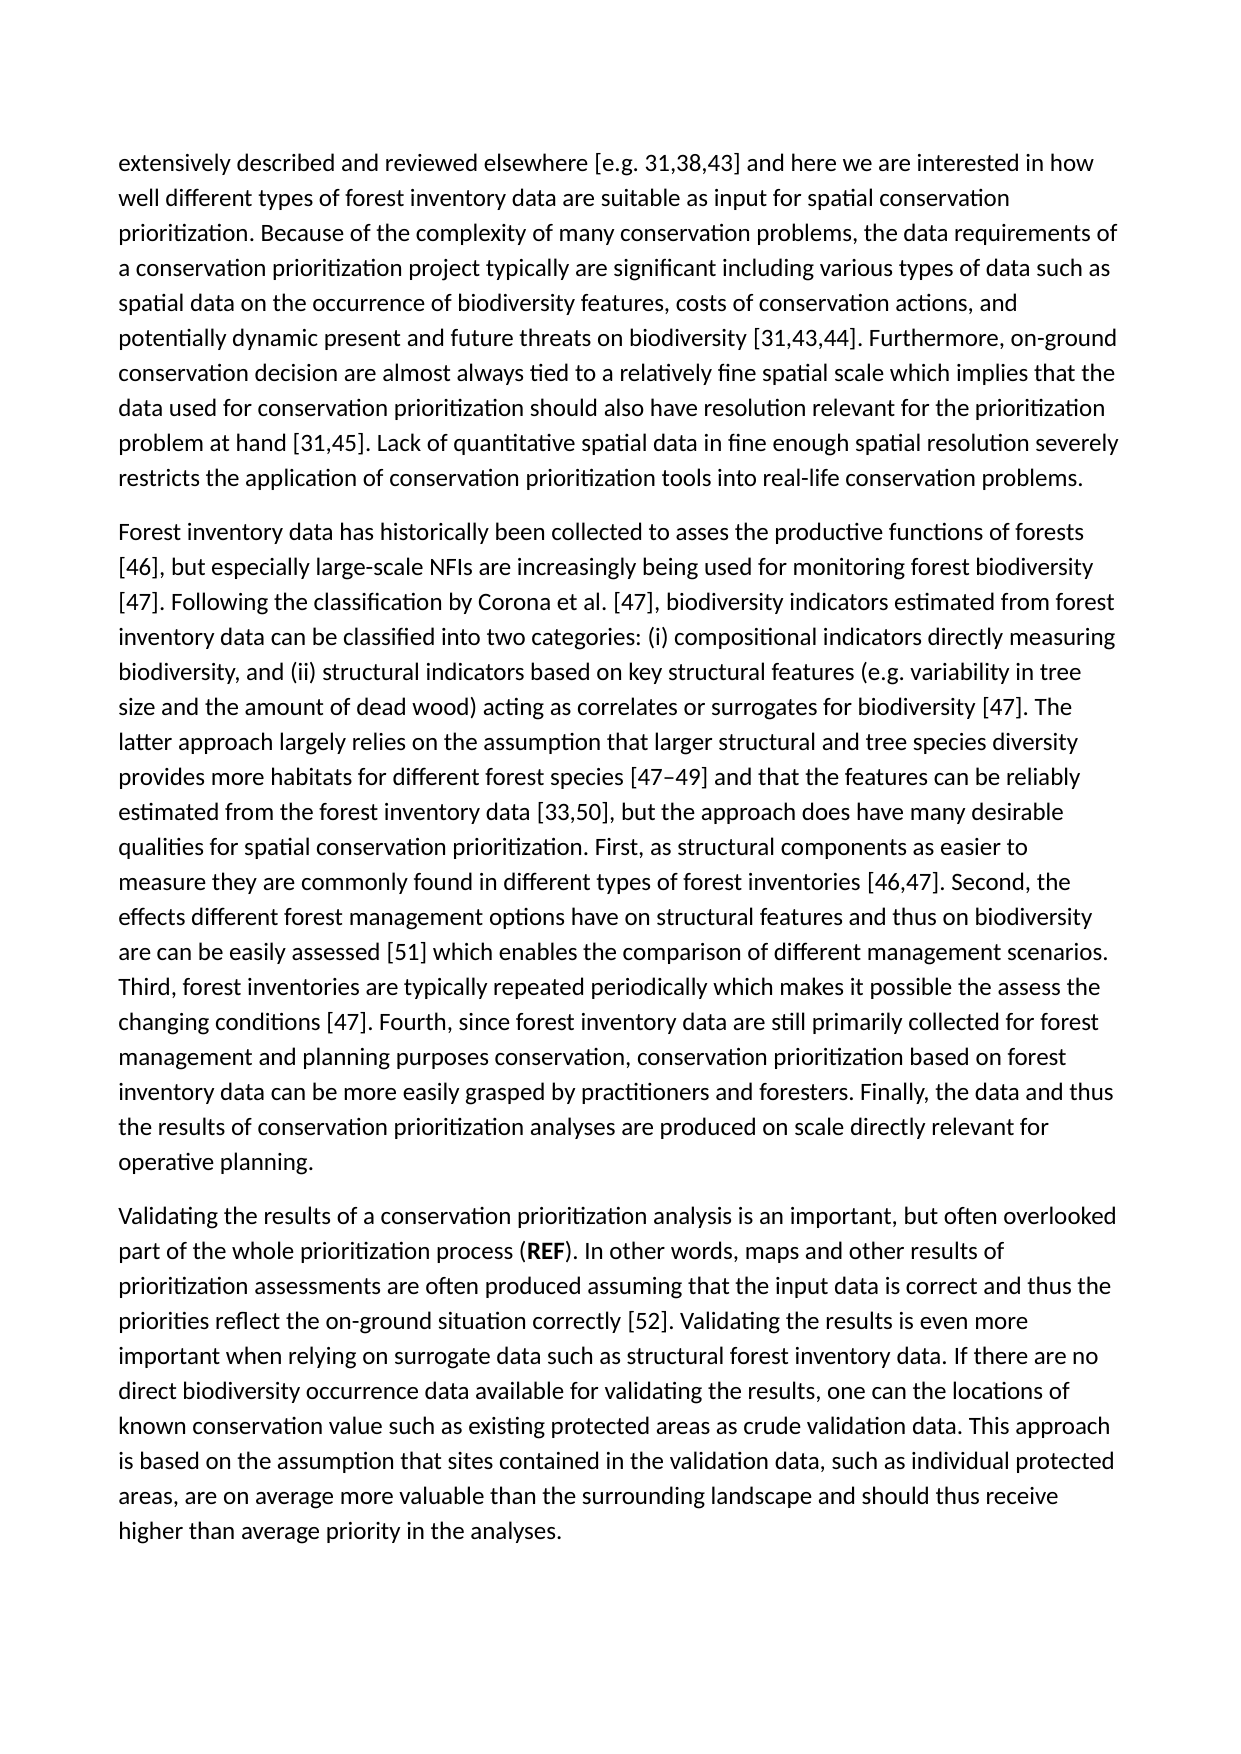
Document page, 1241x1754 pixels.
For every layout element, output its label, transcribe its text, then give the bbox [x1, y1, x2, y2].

text Forest inventory data has historically been collected to asses the productive functions of forests [46]⁠, but especially large-scale NFIs are increasingly being used for monitoring forest biodiversity [47]⁠. Following the classification by Corona et al. [47]⁠, biodiversity indicators estimated from forest inventory data can be classified into two categories: (i) compositional indicators directly measuring biodiversity, and (ii) structural indicators based on key structural features (e.g. variability in tree size and the amount of dead wood) acting as correlates or surrogates for biodiversity [47]⁠. The latter approach largely relies on the assumption that larger structural and tree species diversity provides more habitats for different forest species [47–49]⁠ and that the features can be reliably estimated from the forest inventory data [33,50]⁠, but the approach does have many desirable qualities for spatial conservation prioritization. First, as structural components as easier to measure they are commonly found in different types of forest inventories [46,47]⁠. Second, the effects different forest management options have on structural features and thus on biodiversity are can be easily assessed [51]⁠ which enables the comparison of different management scenarios. Third, forest inventories are typically repeated periodically which makes it possible the assess the changing conditions [47]⁠. Fourth, since forest inventory data are still primarily collected for forest management and planning purposes conservation, conservation prioritization based on forest inventory data can be more easily grasped by practitioners and foresters. Finally, the data and thus the results of conservation prioritization analyses are produced on scale directly relevant for operative planning. [118, 516, 1122, 1177]
text extensively described and reviewed elsewhere [e.g. 31,38,43]⁠ and here we are interested in how well different types of forest inventory data are suitable as input for spatial conservation prioritization. Because of the complexity of many conservation problems, the data requirements of a conservation prioritization project typically are significant including various types of data such as spatial data on the occurrence of biodiversity features, costs of conservation actions, and potentially dynamic present and future threats on biodiversity [31,43,44]⁠. Furthermore, on-ground conservation decision are almost always tied to a relatively fine spatial scale which implies that the data used for conservation prioritization should also have resolution relevant for the prioritization problem at hand [31,45]⁠. Lack of quantitative spatial data in fine enough spatial resolution severely restricts the application of conservation prioritization tools into real-life conservation problems. [118, 148, 1122, 493]
text Validating the results of a conservation prioritization analysis is an important, but often overlooked part of the whole prioritization process (REF). In other words, maps and other results of prioritization assessments are often produced assuming that the input data is correct and thus the priorities reflect the on-ground situation correctly [52]⁠. Validating the results is even more important when relying on surrogate data such as structural forest inventory data. If there are no direct biodiversity occurrence data available for validating the results, one can the locations of known conservation value such as existing protected areas as crude validation data. This approach is based on the assumption that sites contained in the validation data, such as individual protected areas, are on average more valuable than the surrounding landscape and should thus receive higher than average priority in the analyses. [118, 1200, 1122, 1546]
